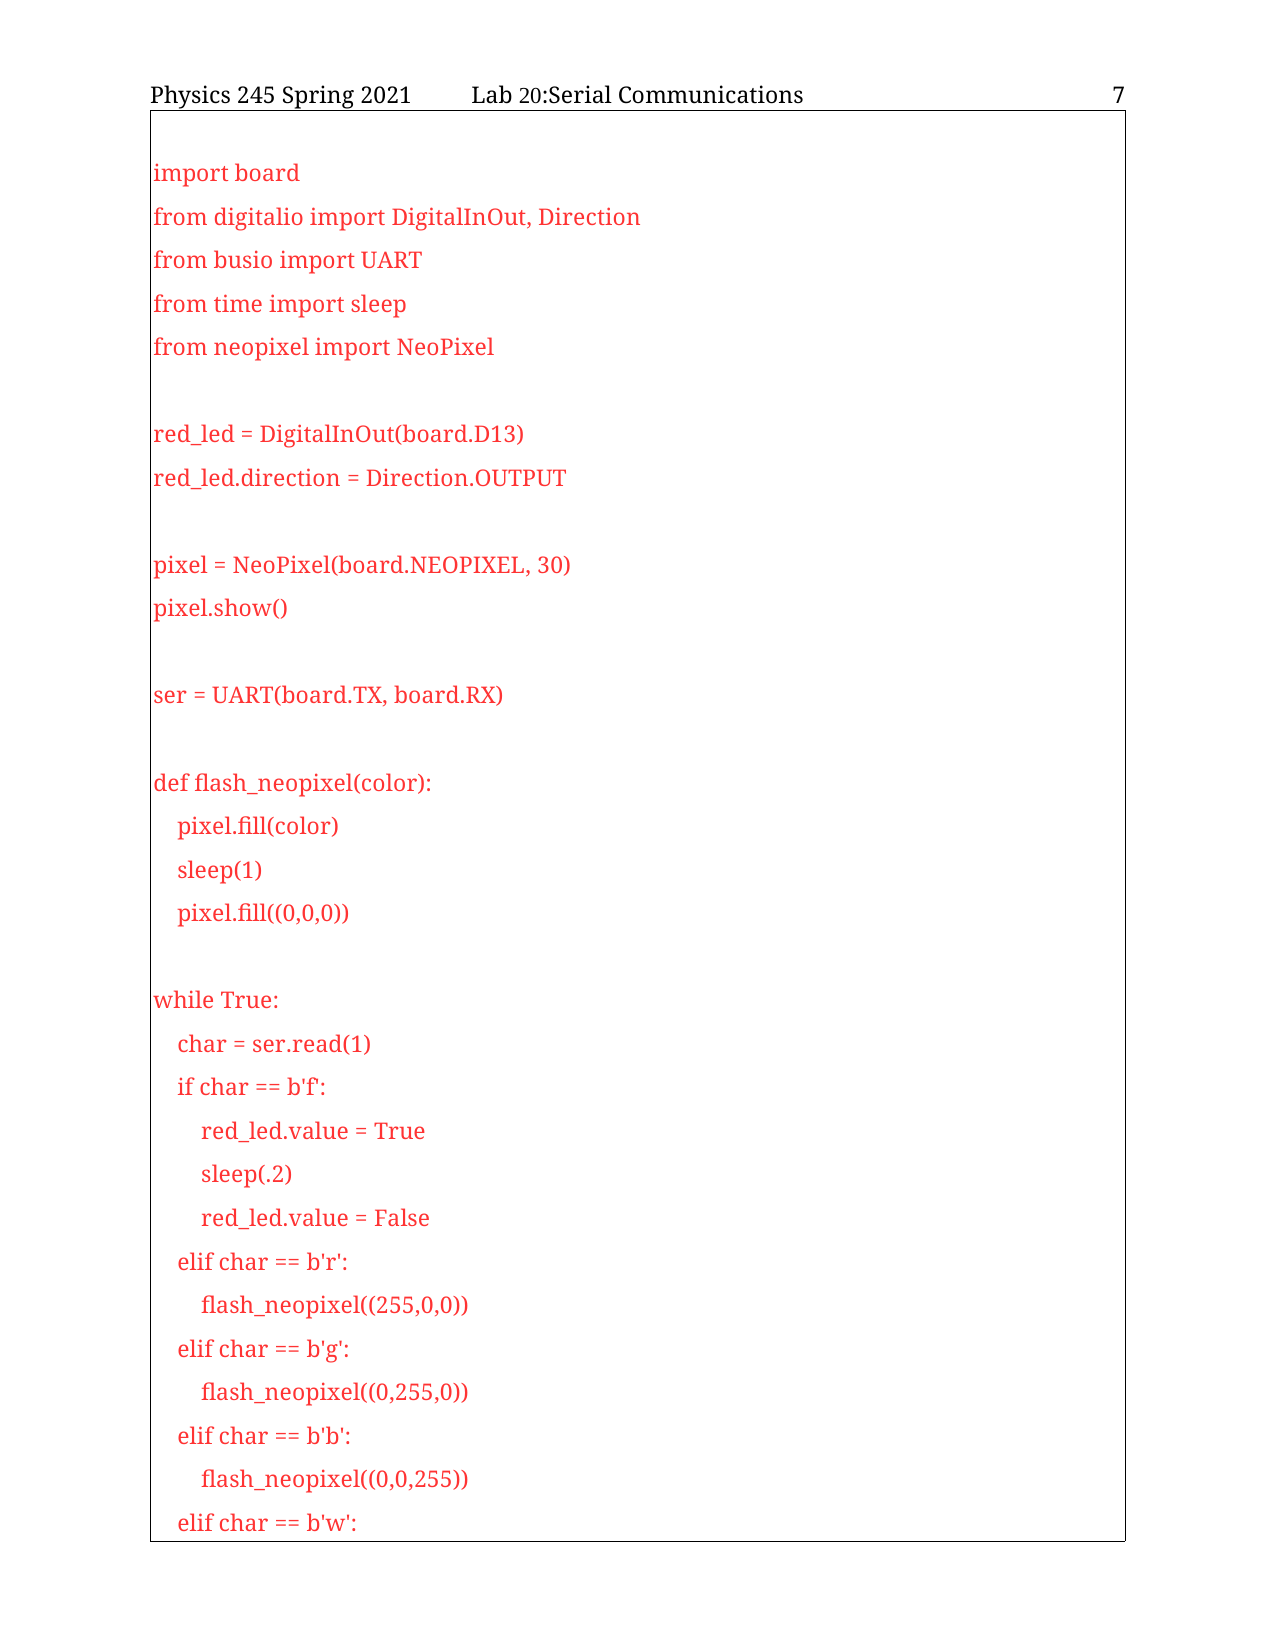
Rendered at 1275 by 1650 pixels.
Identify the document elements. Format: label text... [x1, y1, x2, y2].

text elif char == b'b': [151, 1416, 1125, 1451]
text if char == b'f': [151, 1068, 1125, 1102]
text elif char == b'r': [151, 1242, 1125, 1276]
text sleep(1) [151, 850, 1125, 884]
text pixel.fill((0,0,0)) [151, 894, 1125, 928]
text red_led.direction = Direction.OUTPUT [151, 458, 1125, 493]
text pixel.show() [151, 589, 1125, 623]
text sleep(.2) [151, 1155, 1125, 1189]
text def flash_neopixel(color): [151, 763, 1125, 797]
text red_led.value = False [151, 1199, 1125, 1233]
text pixel.fill(color) [151, 807, 1125, 841]
text flash_neopixel((255,0,0)) [151, 1286, 1125, 1320]
text red_led = DigitalInOut(board.D13) [151, 415, 1125, 449]
text red_led.value = True [151, 1112, 1125, 1146]
text from time import sleep [151, 284, 1125, 318]
text pixel = NeoPixel(board.NEOPIXEL, 30) [151, 546, 1125, 580]
text elif char == b'g': [151, 1329, 1125, 1363]
text from busio import UART [151, 241, 1125, 275]
text char = ser.read(1) [151, 1024, 1125, 1059]
text flash_neopixel((0,255,0)) [151, 1373, 1125, 1407]
text from neopixel import NeoPixel [151, 328, 1125, 362]
text elif char == b'w': [151, 1503, 1125, 1541]
text ser = UART(board.TX, board.RX) [151, 676, 1125, 710]
text while True: [151, 981, 1125, 1015]
text flash_neopixel((0,0,255)) [151, 1460, 1125, 1494]
text import board [151, 154, 1125, 188]
text from digitalio import DigitalInOut, Direction [151, 197, 1125, 231]
